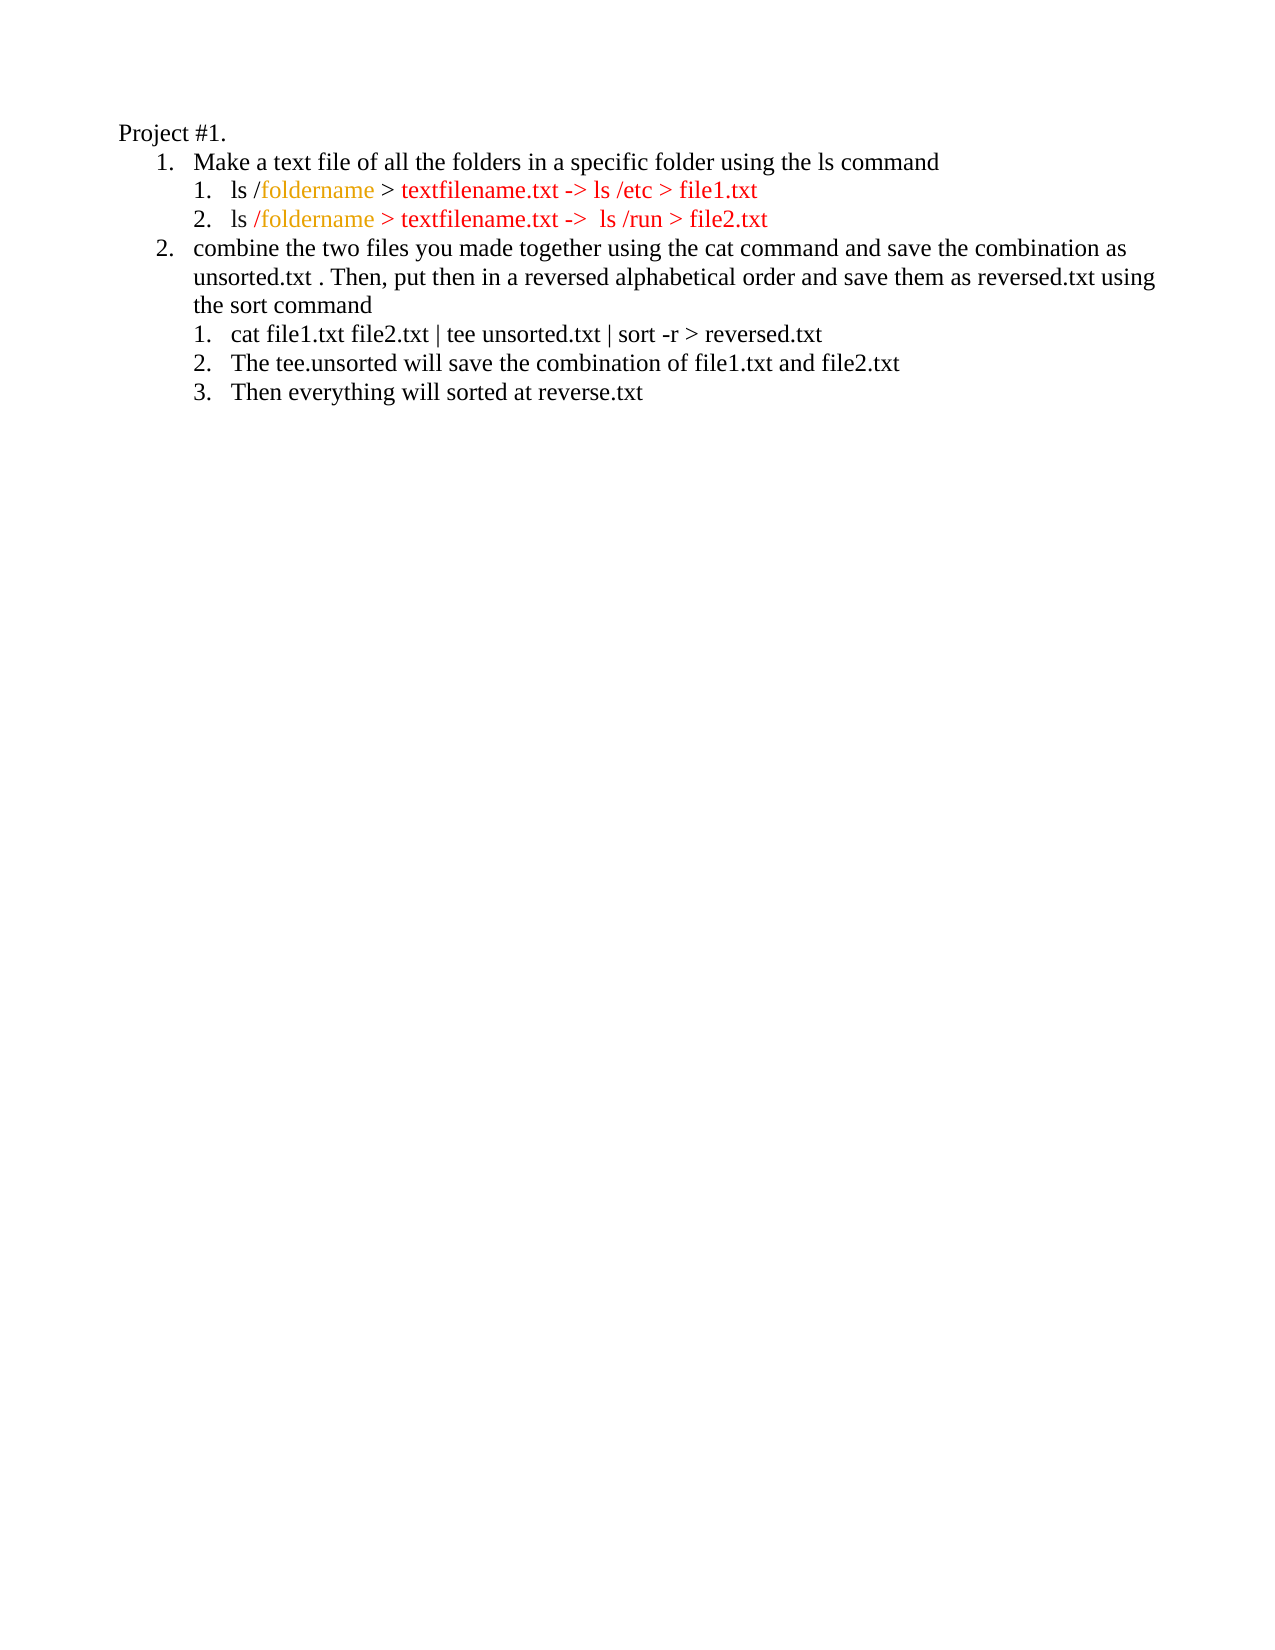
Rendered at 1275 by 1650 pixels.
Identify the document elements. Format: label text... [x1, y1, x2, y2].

text Project #1. [118, 118, 1157, 147]
list Make a text file of all the folders in a specific folder using the ls command [156, 147, 1157, 176]
list ls /foldername > textfilename.txt -> ls /etc > file1.txt [193, 176, 1157, 204]
list combine the two files you made together using the cat command and save the combination as unsorted.txt . Then, put then in a reversed alphabetical order and save them as reversed.txt using the sort command [156, 233, 1157, 319]
list Then everything will sorted at reverse.txt [193, 377, 1157, 406]
list cat file1.txt file2.txt | tee unsorted.txt | sort -r > reversed.txt [193, 319, 1157, 348]
list The tee.unsorted will save the combination of file1.txt and file2.txt [193, 348, 1157, 377]
list ls /foldername > textfilename.txt -> ls /run > file2.txt [193, 204, 1157, 233]
